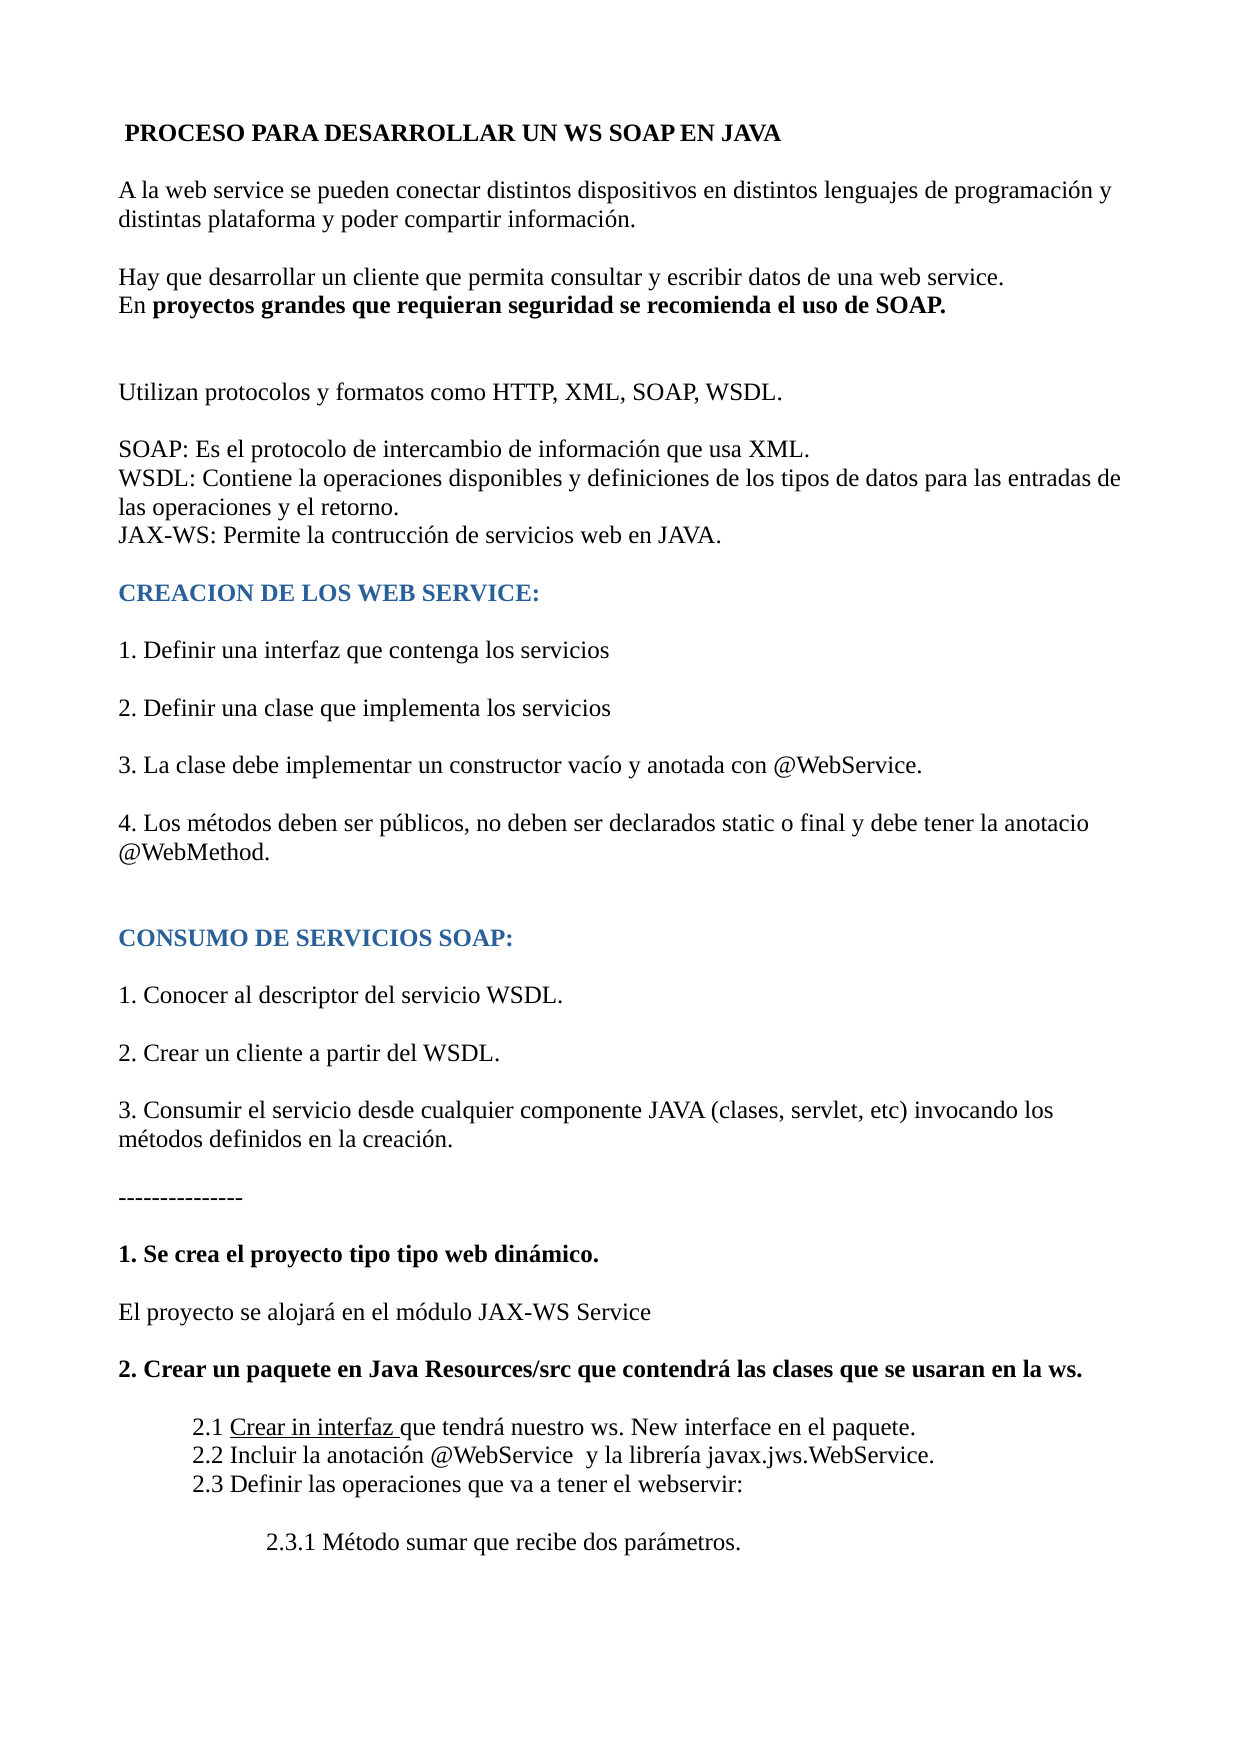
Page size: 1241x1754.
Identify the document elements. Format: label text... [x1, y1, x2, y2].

text A la web service se pueden conectar distintos dispositivos en distintos lenguajes de programación y distintas plataforma y poder compartir información. [118, 176, 1122, 233]
text 1. Conocer al descriptor del servicio WSDL. [118, 981, 1122, 1009]
text JAX-WS: Permite la contrucción de servicios web en JAVA. [118, 521, 1122, 549]
text PROCESO PARA DESARROLLAR UN WS SOAP EN JAVA [118, 118, 1122, 147]
text Utilizan protocolos y formatos como HTTP, XML, SOAP, WSDL. [118, 377, 1122, 406]
text 2. Definir una clase que implementa los servicios [118, 693, 1122, 722]
text 2.3 Definir las operaciones que va a tener el webservir: [118, 1469, 1122, 1498]
text 3. Consumir el servicio desde cualquier componente JAVA (clases, servlet, etc) invocando los métodos definidos en la creación. [118, 1096, 1122, 1153]
text 2.1 Crear in interfaz que tendrá nuestro ws. New interface en el paquete. [118, 1412, 1122, 1441]
text Hay que desarrollar un cliente que permita consultar y escribir datos de una web service. [118, 262, 1122, 291]
text CREACION DE LOS WEB SERVICE: [118, 578, 1122, 607]
text SOAP: Es el protocolo de intercambio de información que usa XML. [118, 434, 1122, 463]
text 1. Se crea el proyecto tipo tipo web dinámico. [118, 1239, 1122, 1268]
text 4. Los métodos deben ser públicos, no deben ser declarados static o final y debe tener la anotacio @WebMethod. [118, 808, 1122, 866]
text WSDL: Contiene la operaciones disponibles y definiciones de los tipos de datos para las entradas de las operaciones y el retorno. [118, 463, 1122, 521]
text 2. Crear un cliente a partir del WSDL. [118, 1038, 1122, 1067]
text 2.2 Incluir la anotación @WebService y la librería javax.jws.WebService. [118, 1441, 1122, 1469]
text CONSUMO DE SERVICIOS SOAP: [118, 923, 1122, 952]
text En proyectos grandes que requieran seguridad se recomienda el uso de SOAP. [118, 291, 1122, 319]
text --------------- [118, 1182, 1122, 1211]
text 1. Definir una interfaz que contenga los servicios [118, 636, 1122, 664]
text 3. La clase debe implementar un constructor vacío y anotada con @WebService. [118, 751, 1122, 779]
text El proyecto se alojará en el módulo JAX-WS Service [118, 1297, 1122, 1326]
text 2.3.1 Método sumar que recibe dos parámetros. [118, 1527, 1122, 1556]
text 2. Crear un paquete en Java Resources/src que contendrá las clases que se usaran en la ws. [118, 1354, 1122, 1383]
